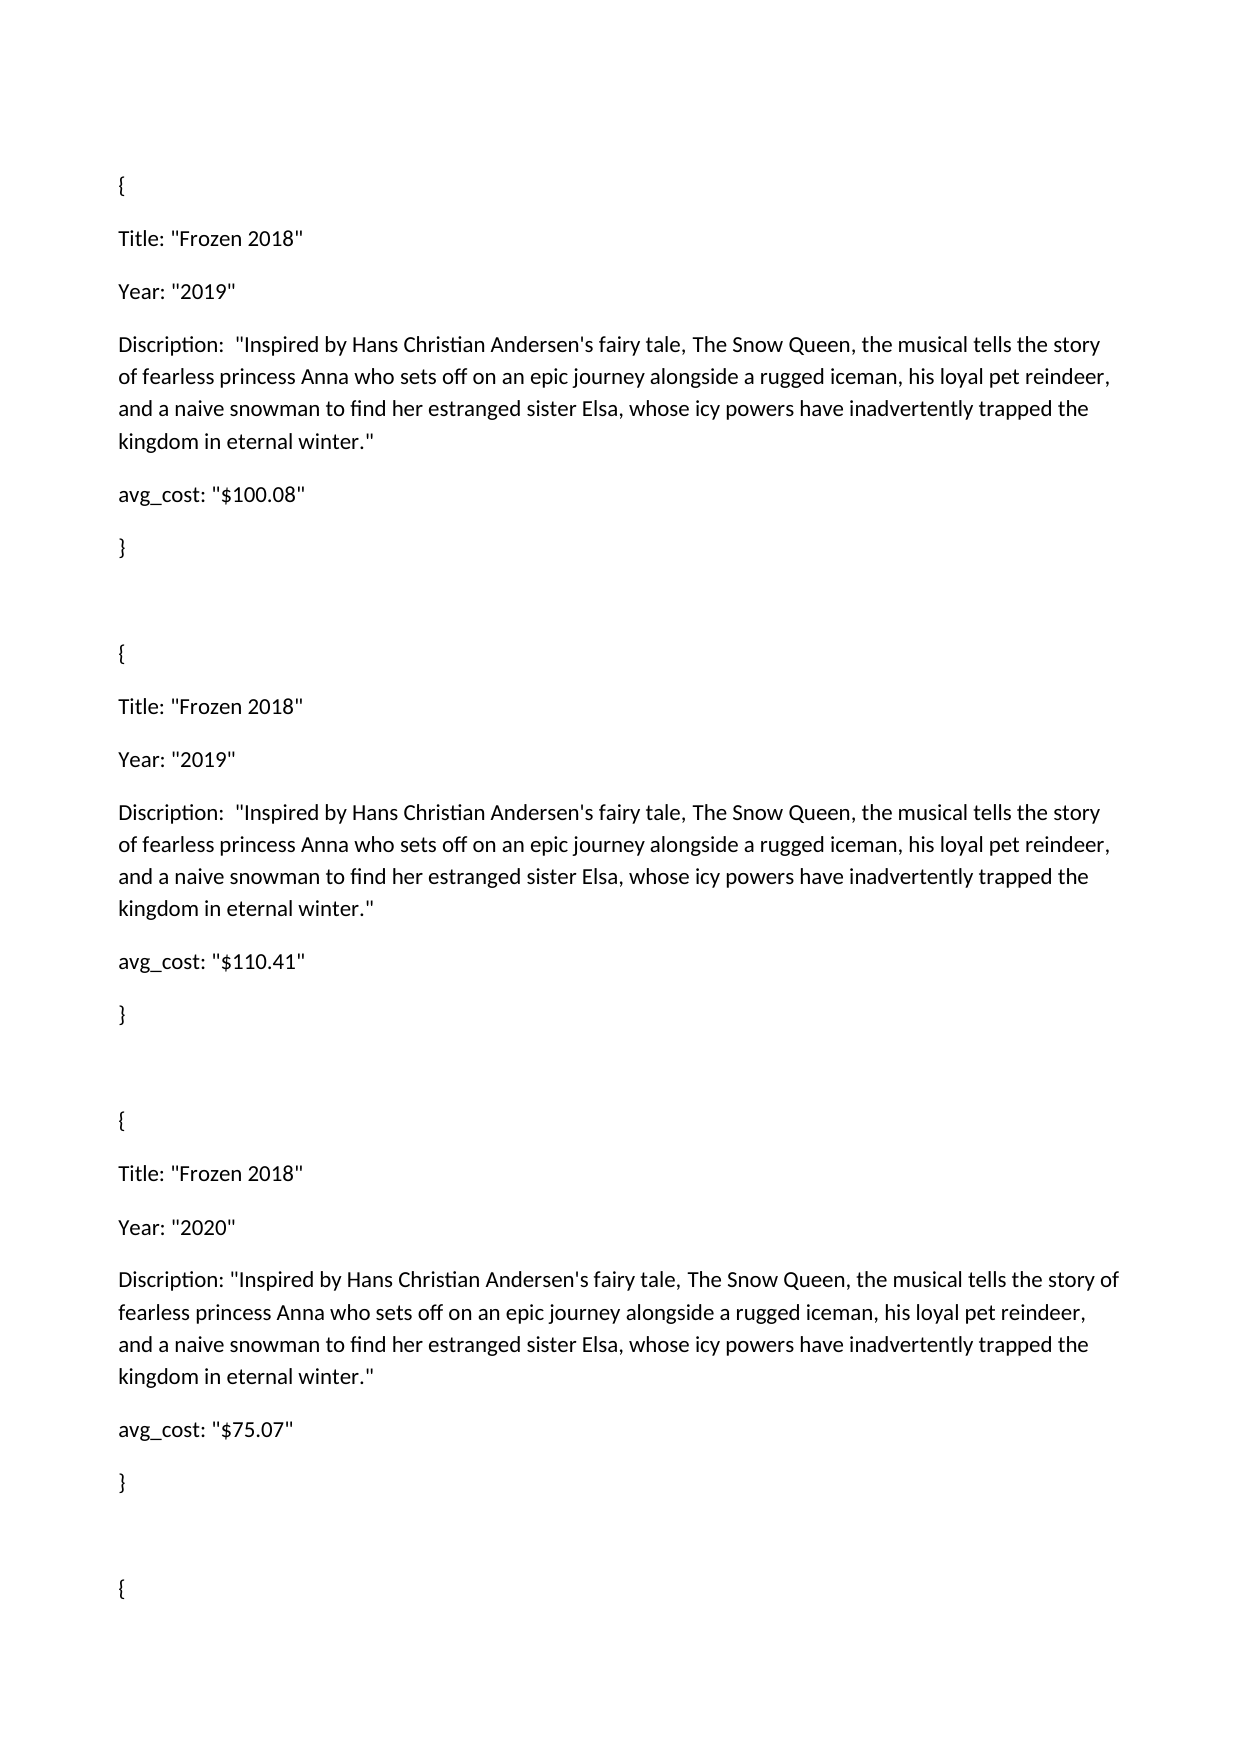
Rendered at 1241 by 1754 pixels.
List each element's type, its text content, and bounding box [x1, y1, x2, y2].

text Year: "2019" [118, 277, 1122, 305]
text Title: "Frozen 2018" [118, 224, 1122, 252]
text Title: "Frozen 2018" [118, 1159, 1122, 1188]
text Discription: "Inspired by Hans Christian Andersen's fairy tale, The Snow Queen, the musical tells the story of fearless princess Anna who sets off on an epic journey alongside a rugged iceman, his loyal pet reindeer, and a naive snowman to find her estranged sister Elsa, whose icy powers have inadvertently trapped the kingdom in eternal winter." [118, 330, 1122, 455]
text Discription: "Inspired by Hans Christian Andersen's fairy tale, The Snow Queen, the musical tells the story of fearless princess Anna who sets off on an epic journey alongside a rugged iceman, his loyal pet reindeer, and a naive snowman to find her estranged sister Elsa, whose icy powers have inadvertently trapped the kingdom in eternal winter." [118, 1266, 1122, 1390]
text Year: "2019" [118, 745, 1122, 773]
text Title: "Frozen 2018" [118, 692, 1122, 720]
text Discription: "Inspired by Hans Christian Andersen's fairy tale, The Snow Queen, the musical tells the story of fearless princess Anna who sets off on an epic journey alongside a rugged iceman, his loyal pet reindeer, and a naive snowman to find her estranged sister Elsa, whose icy powers have inadvertently trapped the kingdom in eternal winter." [118, 798, 1122, 922]
text avg_cost: "$75.07" [118, 1415, 1122, 1443]
text } [118, 1468, 1122, 1496]
text } [118, 533, 1122, 561]
text { [118, 639, 1122, 667]
text { [118, 1107, 1122, 1134]
text { [118, 171, 1122, 199]
text Year: "2020" [118, 1213, 1122, 1241]
text { [118, 1574, 1122, 1602]
text avg_cost: "$110.41" [118, 947, 1122, 976]
text avg_cost: "$100.08" [118, 480, 1122, 508]
text } [118, 1001, 1122, 1028]
